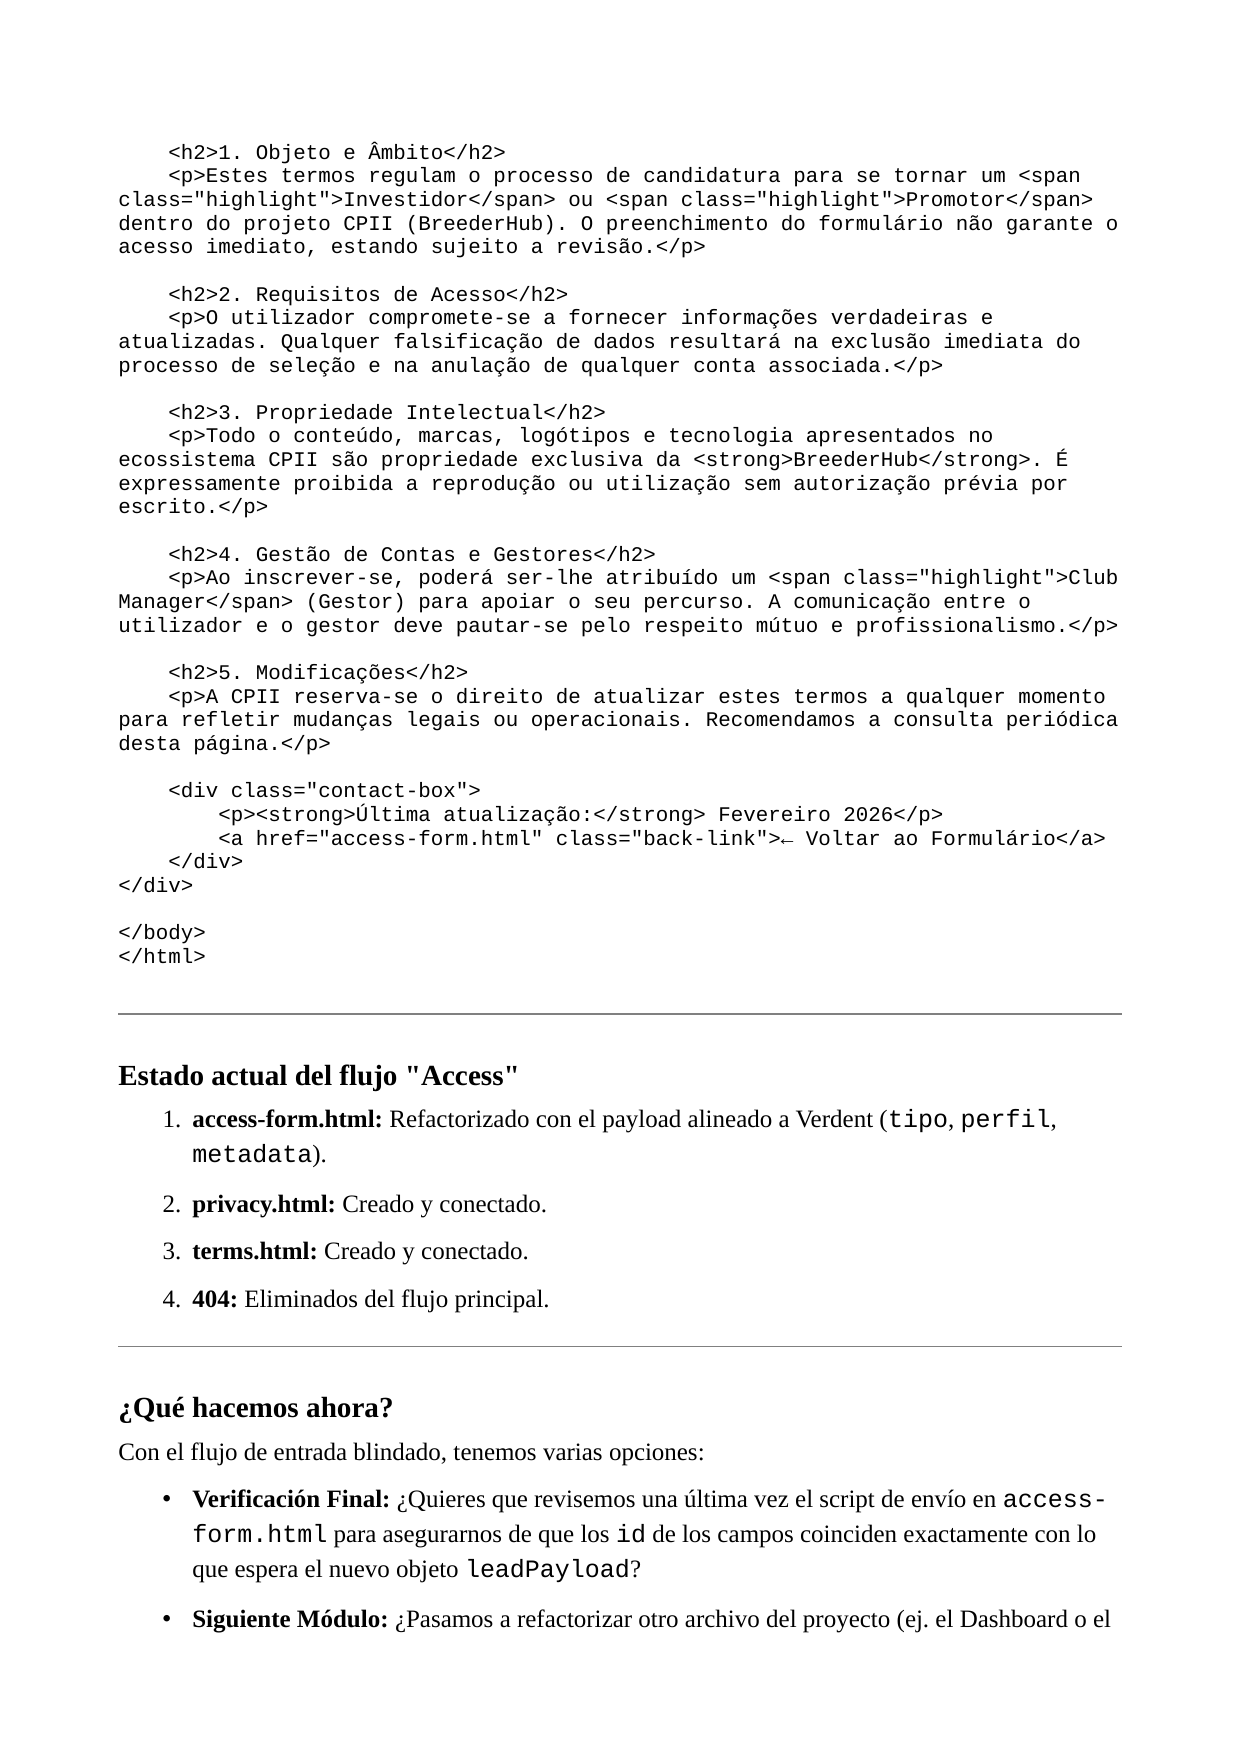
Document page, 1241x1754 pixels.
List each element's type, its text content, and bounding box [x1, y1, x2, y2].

table_cell Estado actual del flujo "Access" access-form.html: Refactorizado con el payload alineado a Verdent (tipo, perfil, metadata). ✅ privacy.html: Creado y conectado. ✅ terms.html: Creado y conectado. ✅ 404: Eliminados del flujo principal. ✅ [118, 1015, 1122, 1346]
table_cell ¿Qué hacemos ahora? Con el flujo de entrada blindado, tenemos varias opciones: Verificación Final: ¿Quieres que revisemos una última vez el script de envío en access-form.html para asegurarnos de que los id de los campos coinciden exactamente con lo que espera el nuevo objeto leadPayload? Siguiente Módulo: ¿Pasamos a refactorizar otro archivo del proyecto (ej. el Dashboard o el [118, 1347, 1122, 1633]
table_cell <h2>1. Objeto e Âmbito</h2> <p>Estes termos regulam o processo de candidatura para se tornar um <span class="highlight">Investidor</span> ou <span class="highlight">Promotor</span> dentro do projeto CPII (BreederHub). O preenchimento do formulário não garante o acesso imediato, estando sujeito a revisão.</p> <h2>2. Requisitos de Acesso</h2> <p>O utilizador compromete-se a fornecer informações verdadeiras e atualizadas. Qualquer falsificação de dados resultará na exclusão imediata do processo de seleção e na anulação de qualquer conta associada.</p> <h2>3. Propriedade Intelectual</h2> <p>Todo o conteúdo, marcas, logótipos e tecnologia apresentados no ecossistema CPII são propriedade exclusiva da <strong>BreederHub</strong>. É expressamente proibida a reprodução ou utilização sem autorização prévia por escrito.</p> <h2>4. Gestão de Contas e Gestores</h2> <p>Ao inscrever-se, poderá ser-lhe atribuído um <span class="highlight">Club Manager</span> (Gestor) para apoiar o seu percurso. A comunicação entre o utilizador e o gestor deve pautar-se pelo respeito mútuo e profissionalismo.</p> <h2>5. Modificações</h2> <p>A CPII reserva-se o direito de atualizar estes termos a qualquer momento para refletir mudanças legais ou operacionais. Recomendamos a consulta periódica desta página.</p> <div class="contact-box"> <p><strong>Última atualização:</strong> Fevereiro 2026</p> <a href="access-form.html" class="back-link">← Voltar ao Formulário</a> </div> </div> </body> </html> [118, 118, 1122, 1013]
